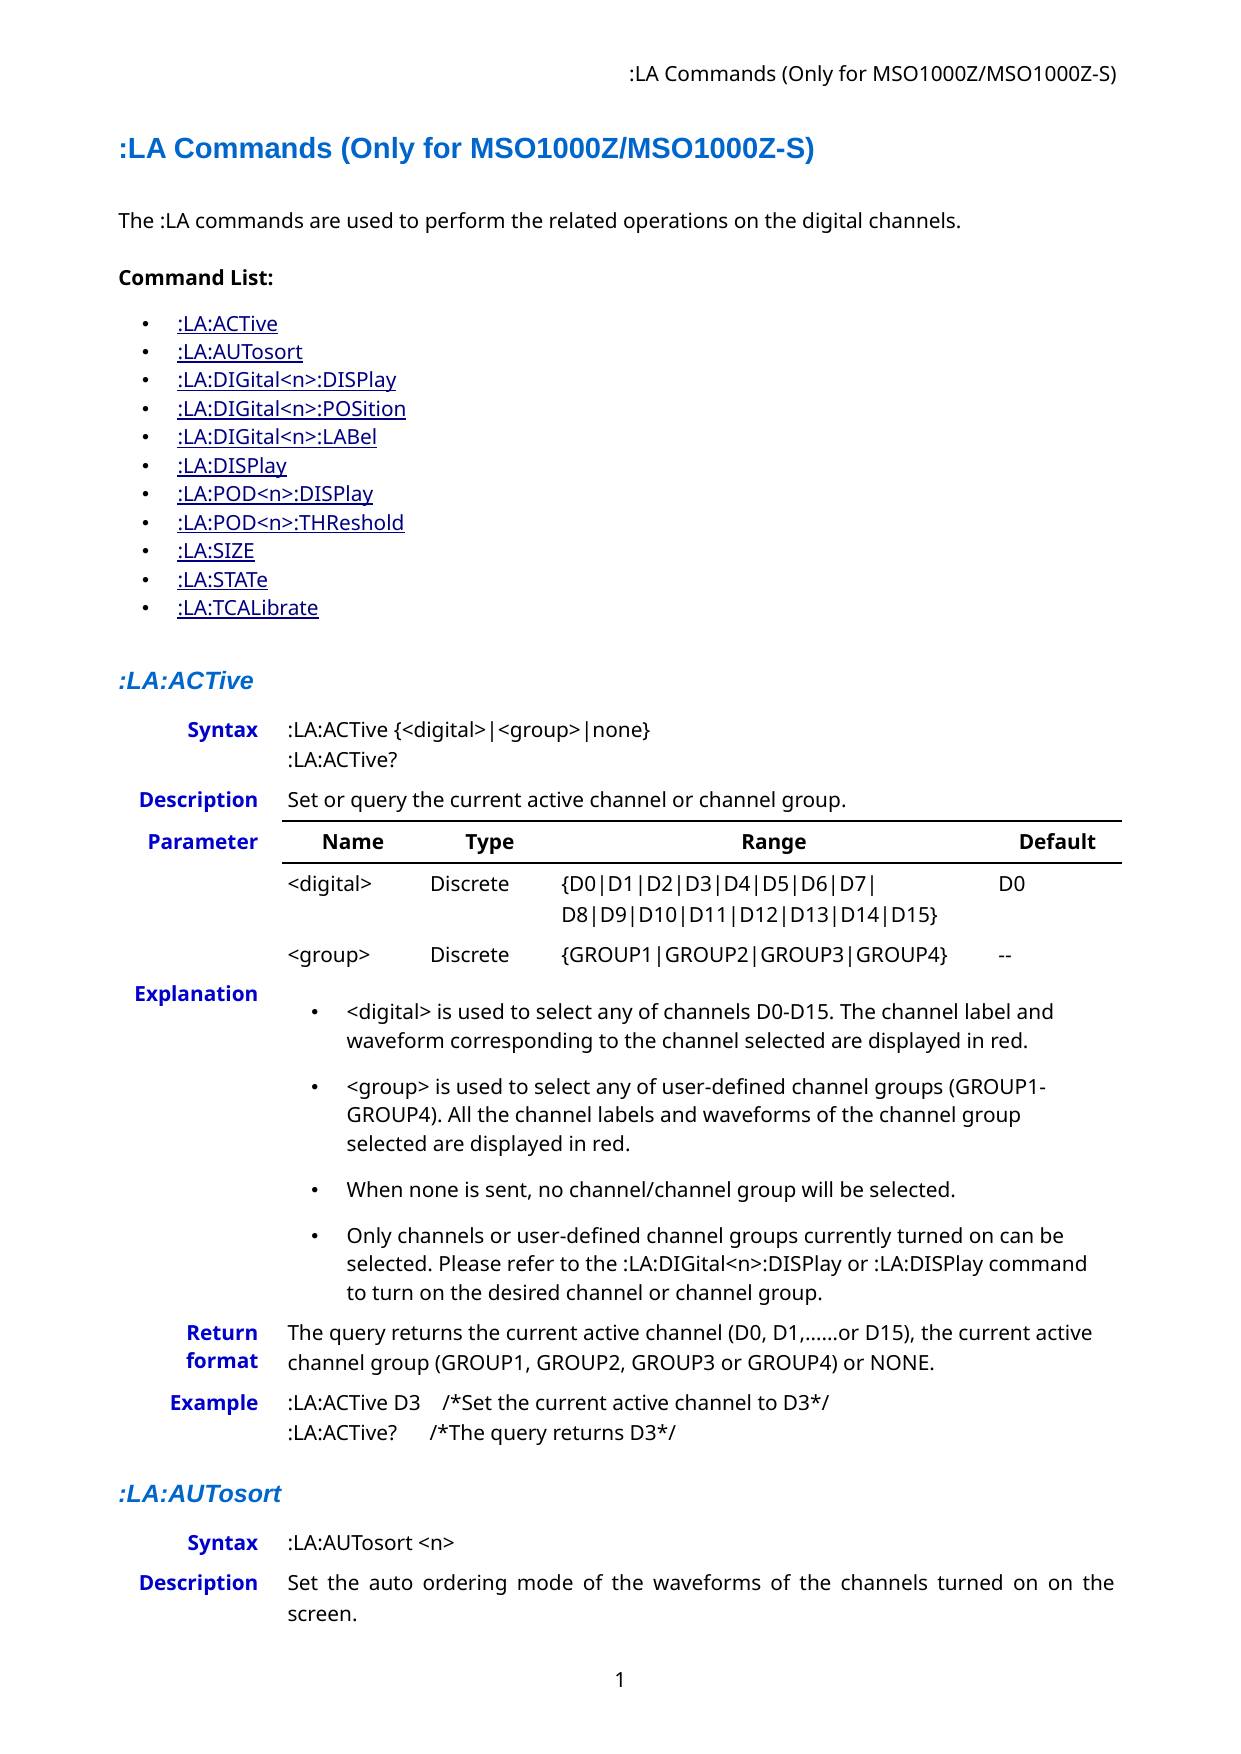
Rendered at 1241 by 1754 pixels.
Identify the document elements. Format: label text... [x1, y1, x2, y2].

table_header Syntax [118, 709, 282, 780]
table_cell The query returns the current active channel (D0, D1,……or D15), the current active channel group (GROUP1, GROUP2, GROUP3 or GROUP4) or NONE. [282, 1312, 1122, 1382]
list :LA:POD<n>:THReshold [142, 508, 1110, 536]
table_cell Set or query the current active channel or channel group. [282, 780, 1122, 819]
table_cell Default [993, 822, 1122, 862]
table_cell {GROUP1|GROUP2|GROUP3|GROUP4} [555, 934, 992, 974]
table_cell Explanation [118, 974, 282, 1312]
subtitle :LA:AUTosort [118, 1479, 1122, 1508]
list :LA:DIGital<n>:POSition [142, 394, 1110, 422]
list :LA:DIGital<n>:DISPlay [142, 366, 1110, 394]
list :LA:TCALibrate [142, 593, 1110, 622]
list :LA:STATe [142, 565, 1110, 593]
table_cell Name [282, 822, 424, 862]
list :LA:DIGital<n>:LABel [142, 422, 1110, 451]
table_cell :LA:ACTive D3 /*Set the current active channel to D3*/ :LA:ACTive? /*The query returns D3*/ [282, 1383, 1122, 1453]
table_cell {D0|D1|D2|D3|D4|D5|D6|D7| D8|D9|D10|D11|D12|D13|D14|D15} [555, 864, 992, 934]
table_cell D0 [993, 864, 1122, 934]
table_cell Description [118, 780, 282, 819]
table_cell Description [118, 1563, 282, 1633]
table_header Syntax [118, 1523, 282, 1563]
list :LA:AUTosort [142, 337, 1110, 366]
table_cell Discrete [424, 934, 555, 974]
table_cell -- [993, 934, 1122, 974]
table_cell Range [555, 822, 992, 862]
table_cell <digital> [282, 864, 424, 934]
table_cell <group> [282, 934, 424, 974]
subtitle :LA:ACTive [118, 666, 1122, 694]
table_cell Type [424, 822, 555, 862]
list :LA:SIZE [142, 536, 1110, 565]
list :LA:POD<n>:DISPlay [142, 479, 1110, 508]
text Command List: [118, 263, 1122, 291]
table_cell Set the auto ordering mode of the waveforms of the channels turned on on the screen. [282, 1563, 1122, 1633]
table_cell <digital> is used to select any of channels D0-D15. The channel label and waveform corresponding to the channel selected are displayed in red. <group> is used to select any of user-defined channel groups (GROUP1-GROUP4). All the channel labels and waveforms of the channel group selected are displayed in red. When none is sent, no channel/channel group will be selected. Only channels or user-defined channel groups currently turned on can be selected. Please refer to the :LA:DIGital<n>:DISPlay or :LA:DISPlay command to turn on the desired channel or channel group. [282, 974, 1122, 1312]
table_cell [118, 934, 282, 974]
table_cell Discrete [424, 864, 555, 934]
list :LA:ACTive [142, 309, 1110, 337]
list :LA:DISPlay [142, 451, 1110, 479]
table_header :LA:ACTive {<digital>|<group>|none} :LA:ACTive? [282, 709, 1122, 780]
text The :LA commands are used to perform the related operations on the digital channels. [118, 206, 1122, 234]
table_cell Parameter [118, 820, 282, 862]
table_header :LA:AUTosort <n> [282, 1523, 1122, 1563]
table_cell Return format [118, 1312, 282, 1382]
table_cell Example [118, 1383, 282, 1453]
table_cell [118, 862, 282, 934]
subtitle :LA Commands (Only for MSO1000Z/MSO1000Z-S) [118, 131, 1122, 165]
